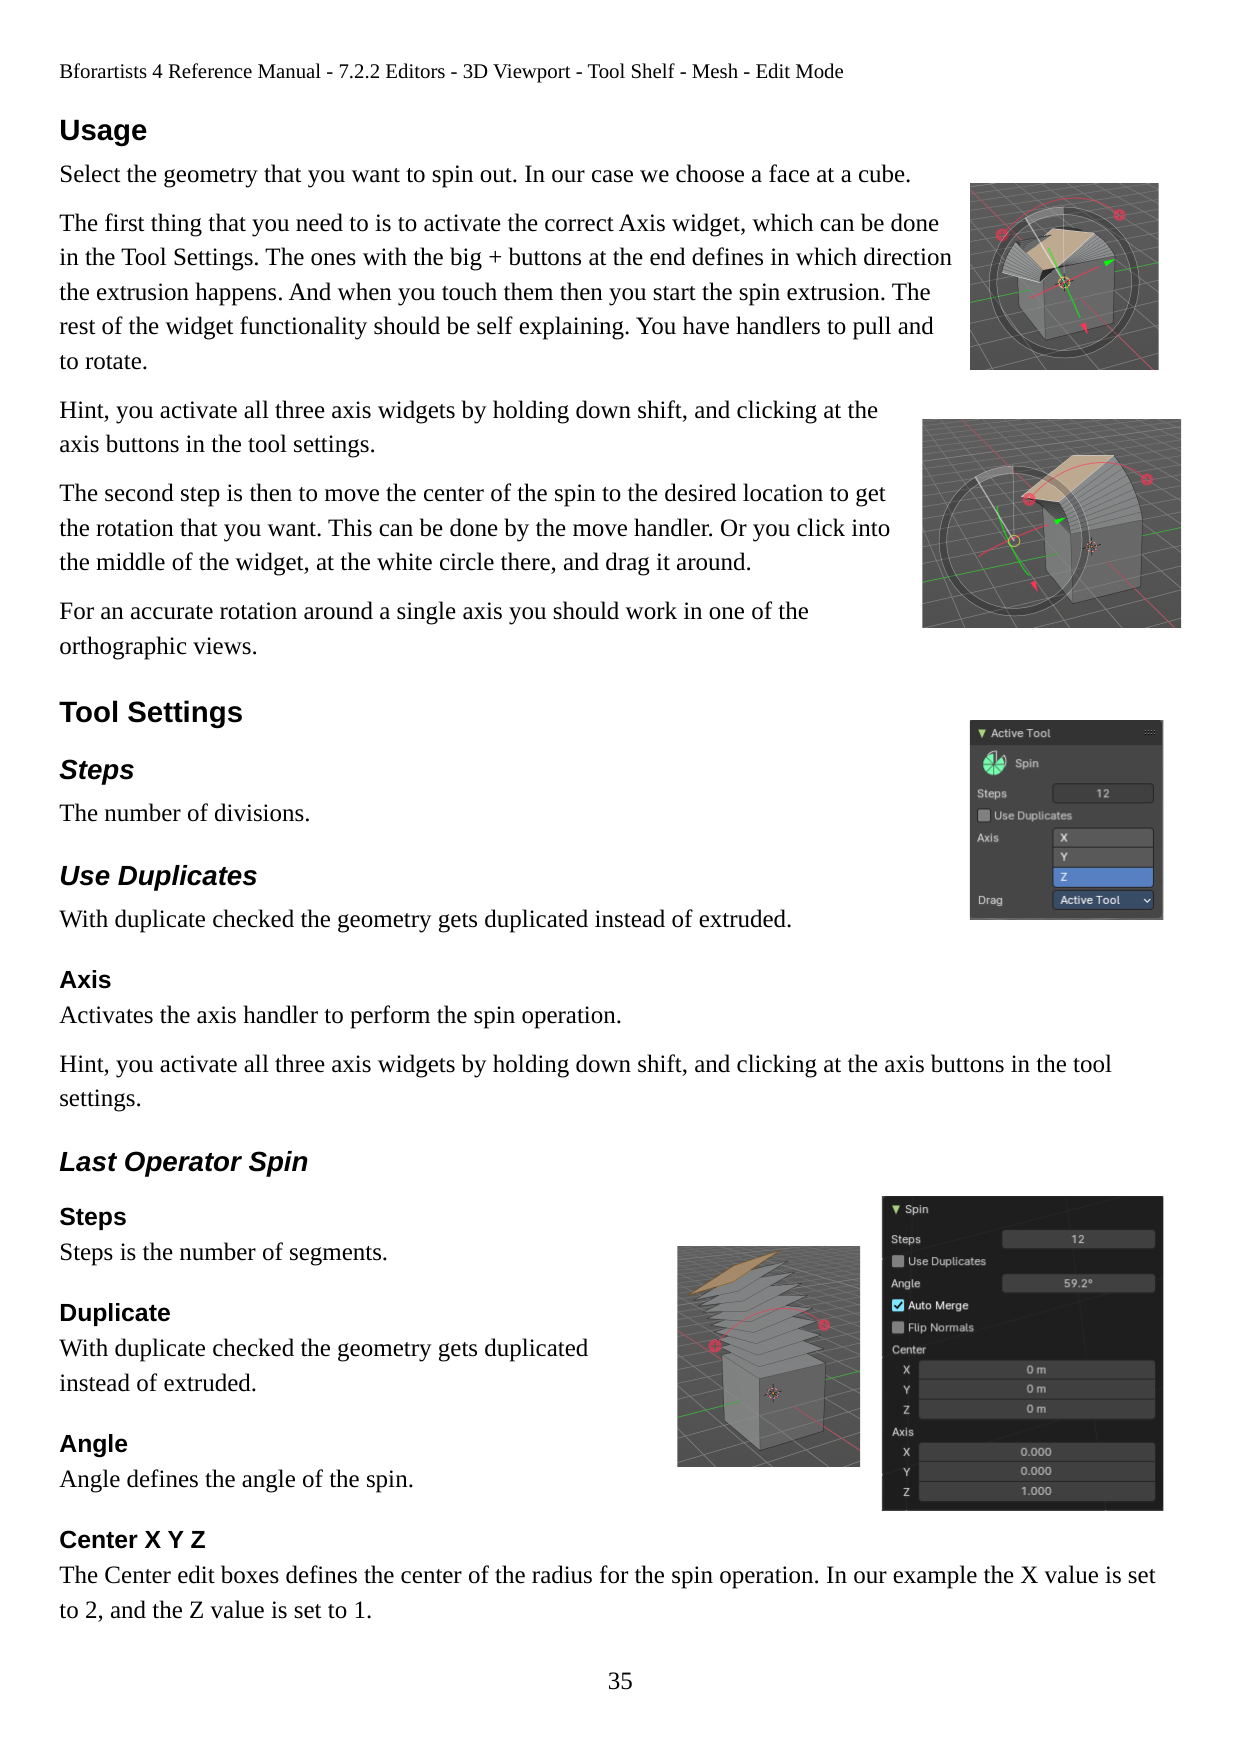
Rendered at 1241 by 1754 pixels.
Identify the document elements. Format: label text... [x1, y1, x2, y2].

subtitle [861, 1429, 881, 1458]
subtitle [1164, 1429, 1181, 1458]
text With duplicate checked the geometry gets duplicated instead of extruded. [59, 1333, 677, 1396]
text The second step is then to move the center of the spin to the desired location to get the rotation that you want. This can be done by the move handler. Or you click into the middle of the widget, at the white circle there, and drag it around. [59, 478, 922, 576]
subtitle [1164, 859, 1181, 891]
text With duplicate checked the geometry gets duplicated instead of extruded. [59, 904, 1181, 932]
picture [881, 1196, 1164, 1511]
text Steps is the number of segments. [59, 1237, 881, 1266]
subtitle Tool Settings [59, 694, 1181, 728]
text Hint, you activate all three axis widgets by holding down shift, and clicking at the axis buttons in the tool settings. [59, 1049, 1181, 1112]
subtitle Angle [59, 1429, 677, 1458]
subtitle Steps [59, 753, 969, 785]
subtitle Usage [59, 113, 1181, 146]
text The first thing that you need to is to activate the correct Axis widget, which can be done in the Tool Settings. The ones with the big + buttons at the end defines in which direction the extrusion happens. And when you touch them then you start the spin extrusion. The rest of the widget functionality should be self explaining. You have handlers to pull and to rotate. [59, 208, 1181, 374]
subtitle Steps [59, 1202, 881, 1231]
text Activates the axis handler to perform the spin operation. [59, 1000, 1181, 1029]
subtitle [1164, 1298, 1181, 1327]
subtitle Duplicate [59, 1298, 677, 1327]
text Hint, you activate all three axis widgets by holding down shift, and clicking at the axis buttons in the tool settings. [59, 395, 1181, 458]
subtitle Center X Y Z [59, 1526, 1181, 1554]
subtitle Last Operator Spin [59, 1145, 1181, 1177]
text Select the geometry that you want to spin out. In our case we choose a face at a cube. [59, 159, 1181, 188]
subtitle Use Duplicates [59, 859, 969, 891]
text The number of divisions. [59, 798, 969, 826]
picture [677, 1246, 861, 1467]
subtitle Axis [59, 965, 1181, 994]
subtitle [1164, 753, 1181, 785]
picture [969, 720, 1164, 920]
text The Center edit boxes defines the center of the radius for the spin operation. In our example the X value is set to 2, and the Z value is set to 1. [59, 1560, 1181, 1623]
subtitle [861, 1298, 881, 1327]
text For an accurate rotation around a single axis you should work in one of the orthographic views. [59, 596, 1181, 660]
picture [922, 419, 1182, 628]
text Angle defines the angle of the spin. [59, 1464, 881, 1493]
picture [970, 183, 1159, 370]
subtitle [1164, 1202, 1181, 1231]
